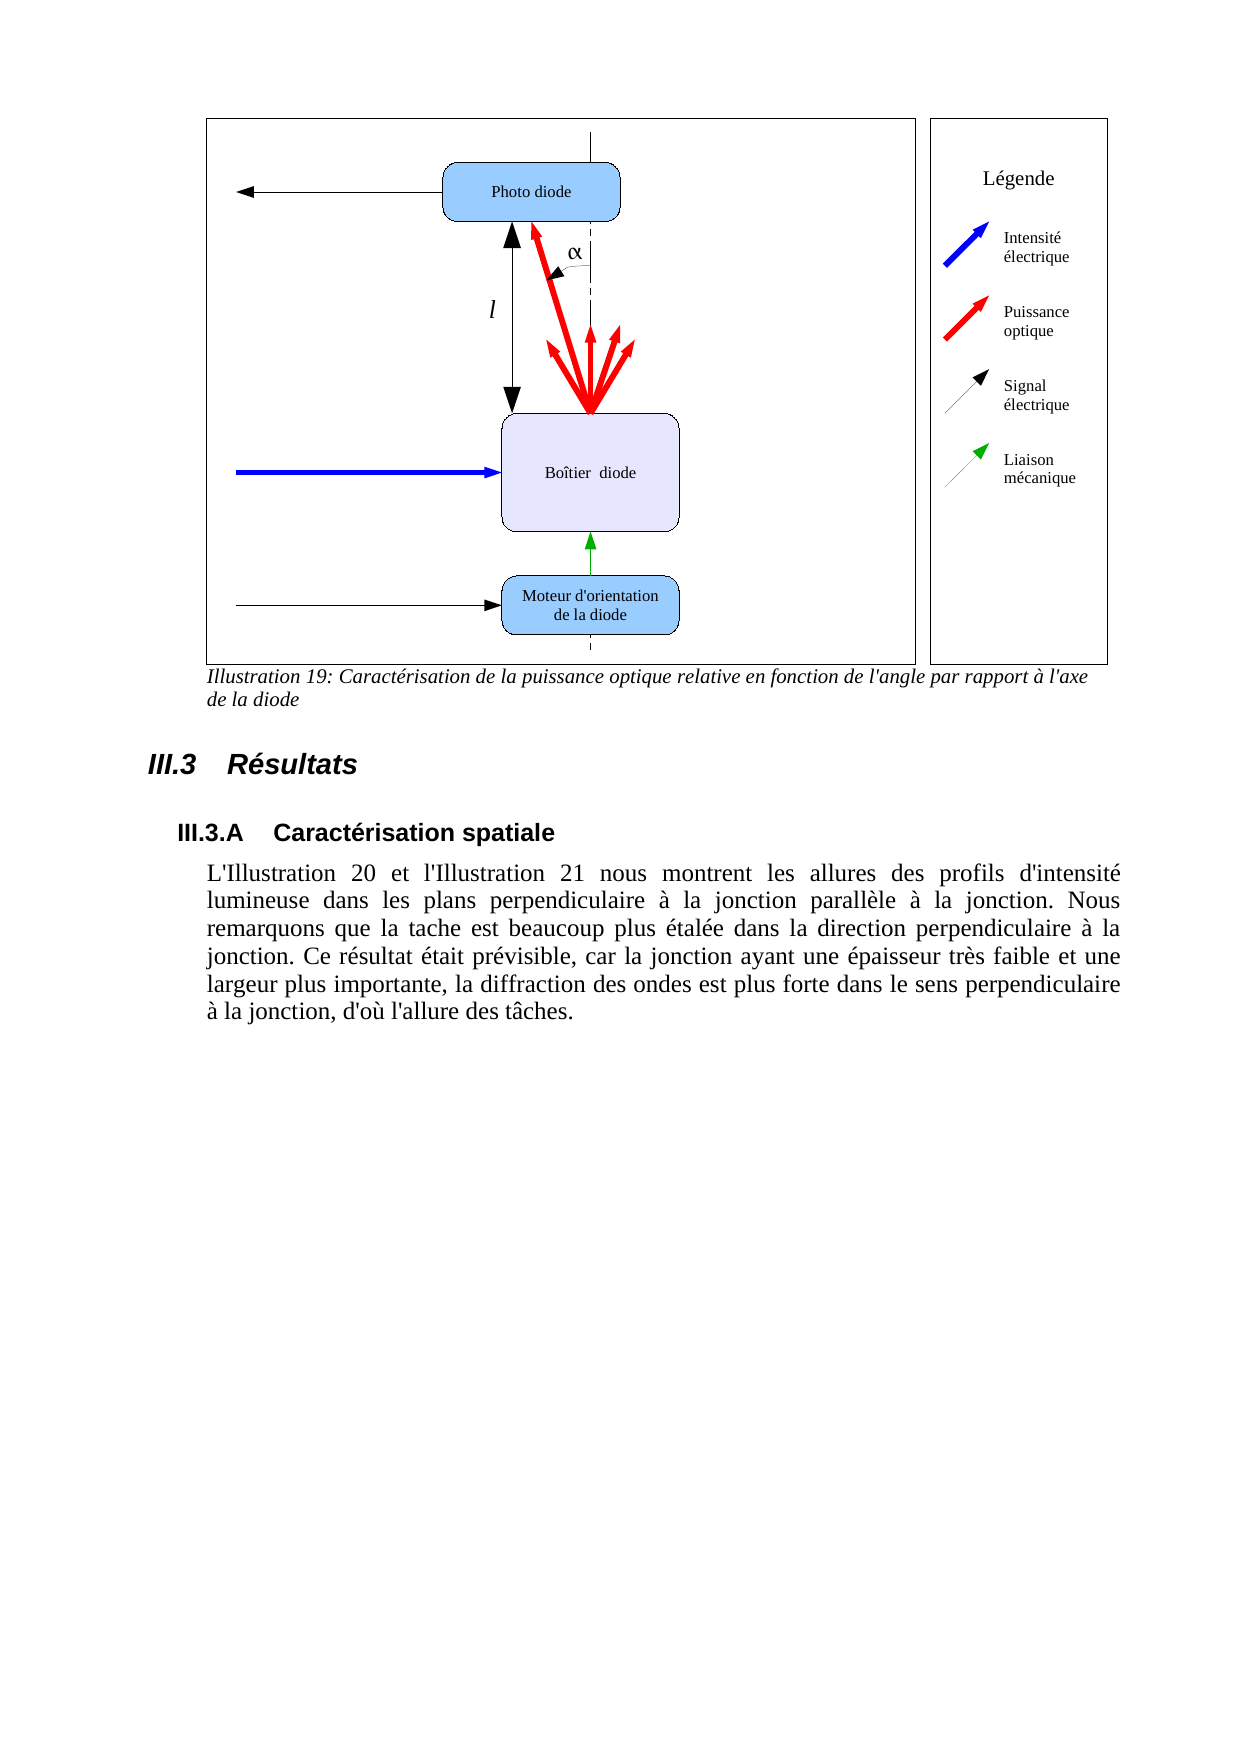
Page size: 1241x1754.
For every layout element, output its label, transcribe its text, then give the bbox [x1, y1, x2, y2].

subtitle Résultats [118, 748, 1122, 781]
text L'Illustration 20 et l'Illustration 21 nous montrent les allures des profils d'intensité lumineuse dans les plans perpendiculaire à la jonction parallèle à la jonction. Nous remarquons que la tache est beaucoup plus étalée dans la direction perpendiculaire à la jonction. Ce résultat était prévisible, car la jonction ayant une épaisseur très faible et une largeur plus importante, la diffraction des ondes est plus forte dans le sens perpendiculaire à la jonction, d'où l'allure des tâches. [207, 859, 1122, 1025]
subtitle Caractérisation spatiale [118, 818, 1122, 846]
text Illustration 19: Caractérisation de la puissance optique relative en fonction de l'angle par rapport à l'axe de la diode [207, 131, 1107, 711]
